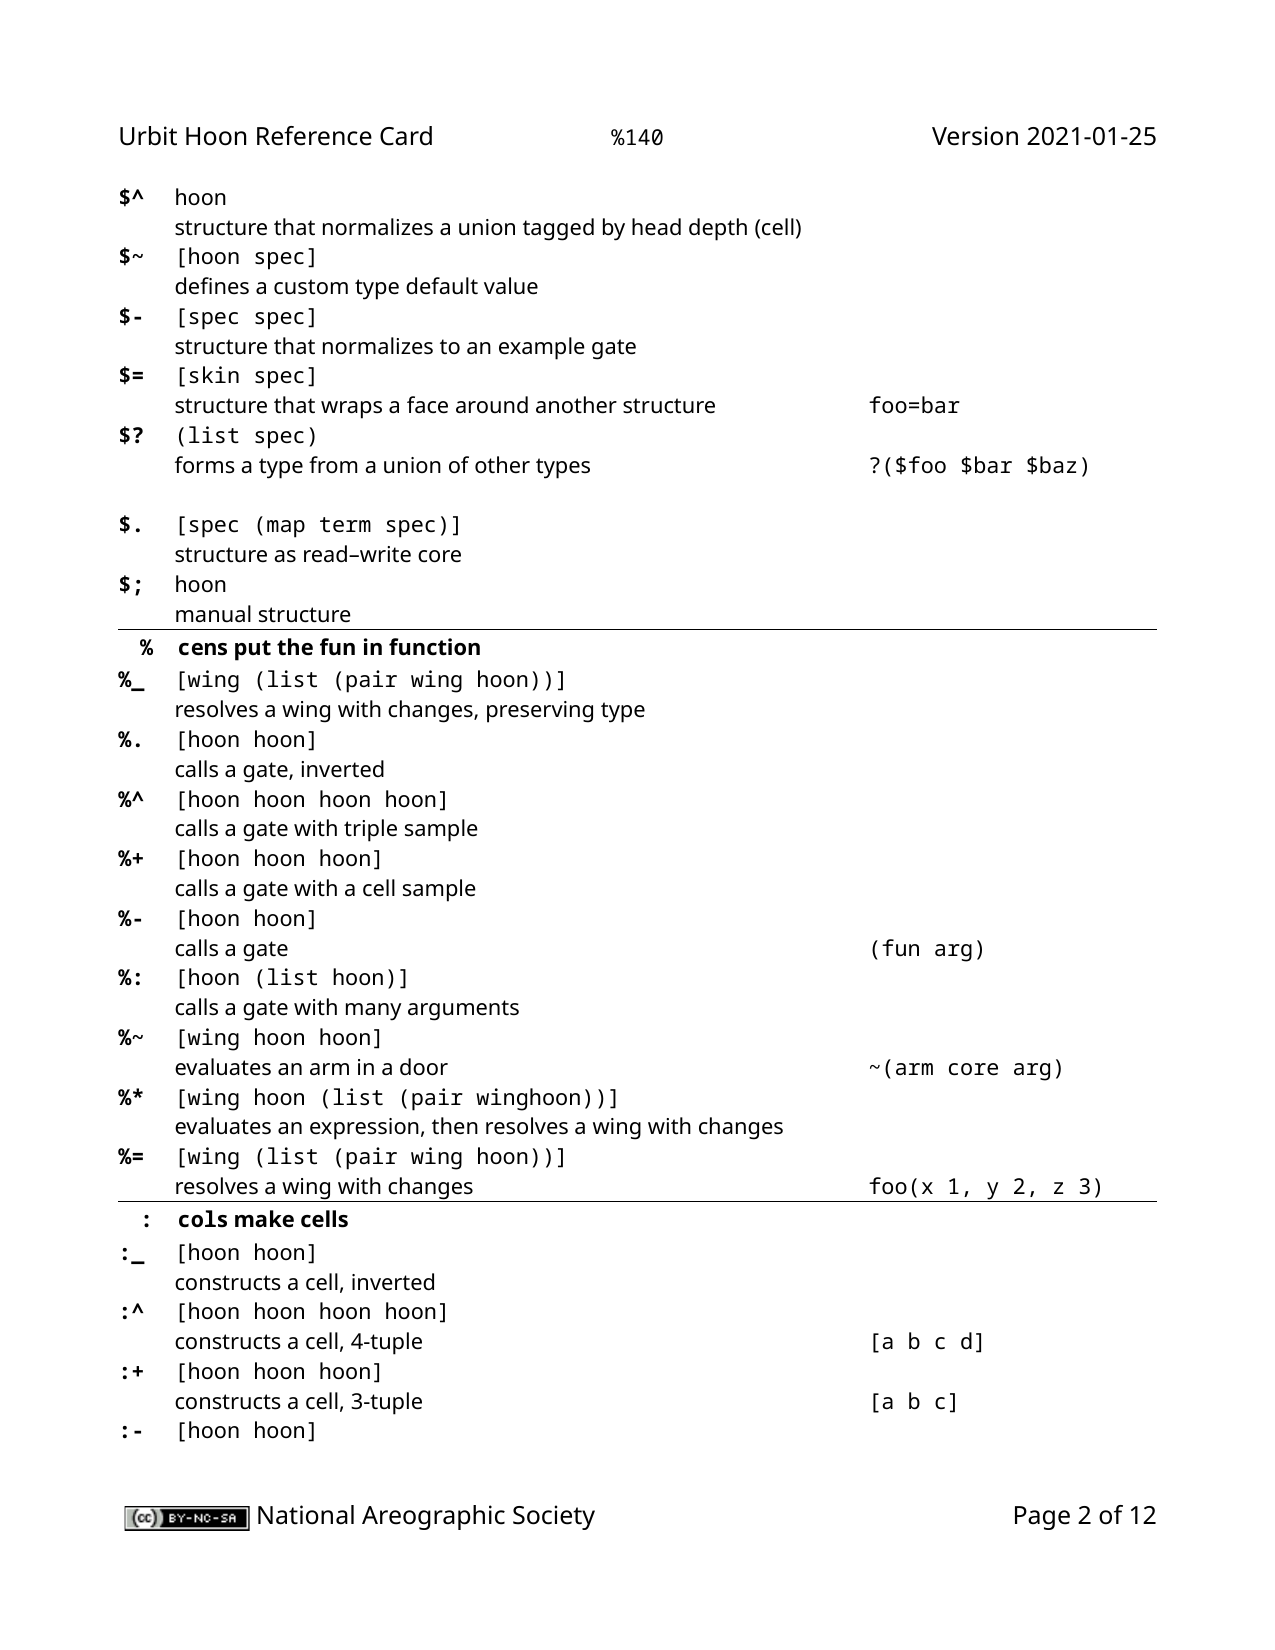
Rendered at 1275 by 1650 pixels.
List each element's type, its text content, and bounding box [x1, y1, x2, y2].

table_cell [118, 390, 174, 420]
table_cell [118, 211, 174, 241]
table_cell [118, 331, 174, 360]
table_cell foo=bar [868, 390, 1157, 420]
table_cell [118, 1266, 174, 1296]
picture [124, 1506, 250, 1531]
table_cell [spec spec] [174, 301, 1157, 331]
table_cell constructs a cell, inverted [174, 1266, 1157, 1296]
table_cell structure as read–write core [174, 539, 868, 569]
table_cell [868, 599, 1157, 628]
table_cell hoon [174, 182, 1157, 211]
table_cell [118, 539, 174, 569]
table_cell [hoon hoon] [174, 1237, 1157, 1266]
table_cell [a b c] [868, 1386, 1157, 1415]
table_cell [118, 694, 174, 724]
table_cell %~ [118, 1022, 174, 1052]
table_cell cols make cells [174, 1202, 1157, 1237]
table_cell [118, 450, 174, 479]
table_cell defines a custom type default value [174, 271, 1157, 301]
table_cell %^ [118, 784, 174, 813]
table_cell %+ [118, 843, 174, 873]
table_cell hoon [174, 569, 868, 599]
table_cell [hoon spec] [174, 241, 1157, 271]
table_cell cens put the fun in function [174, 630, 1157, 664]
table_cell [868, 420, 1157, 450]
table_cell [hoon hoon hoon hoon] [174, 1296, 868, 1326]
table_cell [skin spec] [174, 360, 868, 390]
table_cell [hoon hoon hoon] [174, 1356, 868, 1386]
table_cell calls a gate with a cell sample [174, 873, 1157, 903]
table_cell (fun arg) [868, 933, 1157, 962]
table_cell %* [118, 1082, 174, 1111]
table_cell calls a gate with many arguments [174, 992, 1157, 1022]
table_cell evaluates an expression, then resolves a wing with changes [174, 1111, 1157, 1141]
table_cell ~(arm core arg) [868, 1052, 1157, 1082]
table_cell [868, 1415, 1157, 1445]
table_cell calls a gate with triple sample [174, 814, 1157, 843]
table_cell foo(x 1, y 2, z 3) [868, 1171, 1157, 1201]
table_cell $- [118, 301, 174, 331]
table_cell [868, 569, 1157, 599]
table_cell structure that wraps a face around another structure [174, 390, 868, 420]
table_cell (list spec) [174, 420, 868, 450]
table_cell $; [118, 569, 174, 599]
table_cell [118, 873, 174, 903]
table_cell [hoon hoon hoon] [174, 843, 1157, 873]
table_cell %- [118, 903, 174, 933]
table_cell resolves a wing with changes [174, 1171, 868, 1201]
table_cell [spec (map term spec)] [174, 480, 868, 539]
table_cell [118, 933, 174, 962]
table_cell [118, 754, 174, 784]
table_cell [868, 903, 1157, 933]
table_cell [868, 539, 1157, 569]
table_cell [118, 599, 174, 628]
table_cell structure that normalizes a union tagged by head depth (cell) [174, 211, 1157, 241]
table_cell [hoon (list hoon)] [174, 963, 1157, 992]
table_cell [wing hoon (list (pair winghoon))] [174, 1082, 1157, 1111]
table_cell [wing (list (pair wing hoon))] [174, 1141, 868, 1171]
table_cell constructs a cell, 3-tuple [174, 1386, 868, 1415]
table_cell forms a type from a union of other types [174, 450, 868, 479]
table_cell :- [118, 1415, 174, 1445]
table_cell [868, 1356, 1157, 1386]
table_cell [hoon hoon hoon hoon] [174, 784, 1157, 813]
table_cell structure that normalizes to an example gate [174, 331, 1157, 360]
table_cell [118, 814, 174, 843]
table_cell %_ [118, 665, 174, 694]
table_cell [118, 1171, 174, 1201]
table_cell [118, 1052, 174, 1082]
table_cell [a b c d] [868, 1326, 1157, 1356]
table_cell $~ [118, 241, 174, 271]
table_cell manual structure [174, 599, 868, 628]
table_cell [868, 360, 1157, 390]
table_cell [118, 271, 174, 301]
table_cell [118, 1326, 174, 1356]
table_cell evaluates an arm in a door [174, 1052, 868, 1082]
table_cell % [118, 630, 174, 664]
table_cell [wing (list (pair wing hoon))] [174, 665, 1157, 694]
table_cell [118, 992, 174, 1022]
table_cell $. [118, 480, 174, 539]
table_cell [868, 1296, 1157, 1326]
table_cell [hoon hoon] [174, 724, 1157, 754]
table_cell [868, 1022, 1157, 1052]
table_cell [wing hoon hoon] [174, 1022, 868, 1052]
table_cell ?($foo $bar $baz) [868, 450, 1157, 479]
table_cell [868, 480, 1157, 539]
table_cell [868, 1141, 1157, 1171]
table_cell calls a gate [174, 933, 868, 962]
table_cell :+ [118, 1356, 174, 1386]
table_cell $^ [118, 182, 174, 211]
table_cell %: [118, 963, 174, 992]
table_cell calls a gate, inverted [174, 754, 1157, 784]
table_cell $? [118, 420, 174, 450]
table_cell [hoon hoon] [174, 903, 868, 933]
table_cell [118, 1386, 174, 1415]
table_cell $= [118, 360, 174, 390]
table_cell constructs a cell, 4-tuple [174, 1326, 868, 1356]
table_cell :_ [118, 1237, 174, 1266]
table_cell %. [118, 724, 174, 754]
table_cell : [118, 1202, 174, 1237]
table_cell :^ [118, 1296, 174, 1326]
table_cell %= [118, 1141, 174, 1171]
table_cell resolves a wing with changes, preserving type [174, 694, 1157, 724]
table_cell [hoon hoon] [174, 1415, 868, 1445]
table_cell [118, 1111, 174, 1141]
